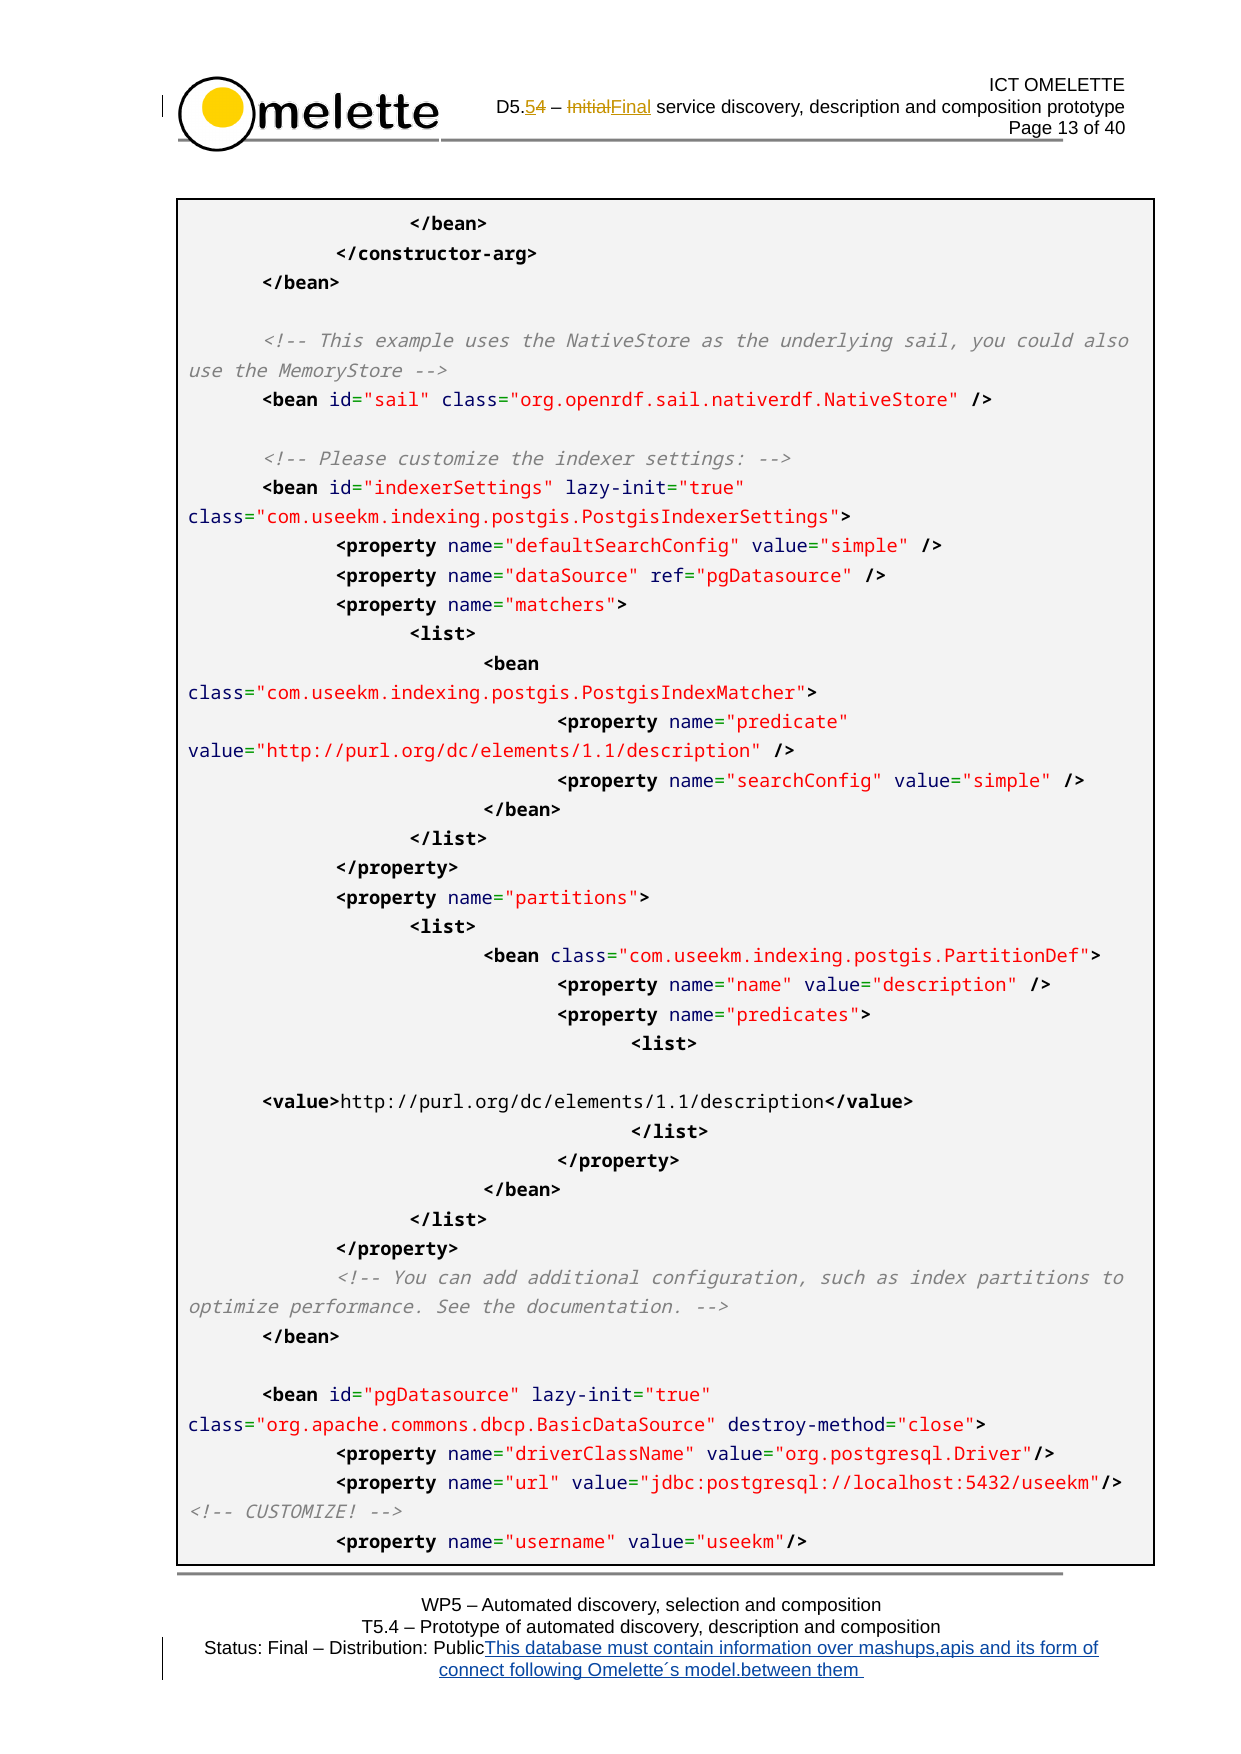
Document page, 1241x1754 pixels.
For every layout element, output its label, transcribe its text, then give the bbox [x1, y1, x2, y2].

picture [178, 76, 439, 152]
table_header </bean> </constructor-arg> </bean> <!-- This example uses the NativeStore as the underlying sail, you could also use the MemoryStore --> <bean id="sail" class="org.openrdf.sail.nativerdf.NativeStore" /> <!-- Please customize the indexer settings: --> <bean id="indexerSettings" lazy-init="true" class="com.useekm.indexing.postgis.PostgisIndexerSettings"> <property name="defaultSearchConfig" value="simple" /> <property name="dataSource" ref="pgDatasource" /> <property name="matchers"> <list> <bean class="com.useekm.indexing.postgis.PostgisIndexMatcher"> <property name="predicate" value="http://purl.org/dc/elements/1.1/description" /> <property name="searchConfig" value="simple" /> </bean> </list> </property> <property name="partitions"> <list> <bean class="com.useekm.indexing.postgis.PartitionDef"> <property name="name" value="description" /> <property name="predicates"> <list> <value>http://purl.org/dc/elements/1.1/description</value> </list> </property> </bean> </list> </property> <!-- You can add additional configuration, such as index partitions to optimize performance. See the documentation. --> </bean> <bean id="pgDatasource" lazy-init="true" class="org.apache.commons.dbcp.BasicDataSource" destroy-method="close"> <property name="driverClassName" value="org.postgresql.Driver"/> <property name="url" value="jdbc:postgresql://localhost:5432/useekm"/> <!-- CUSTOMIZE! --> <property name="username" value="useekm"/> [178, 200, 1153, 1564]
